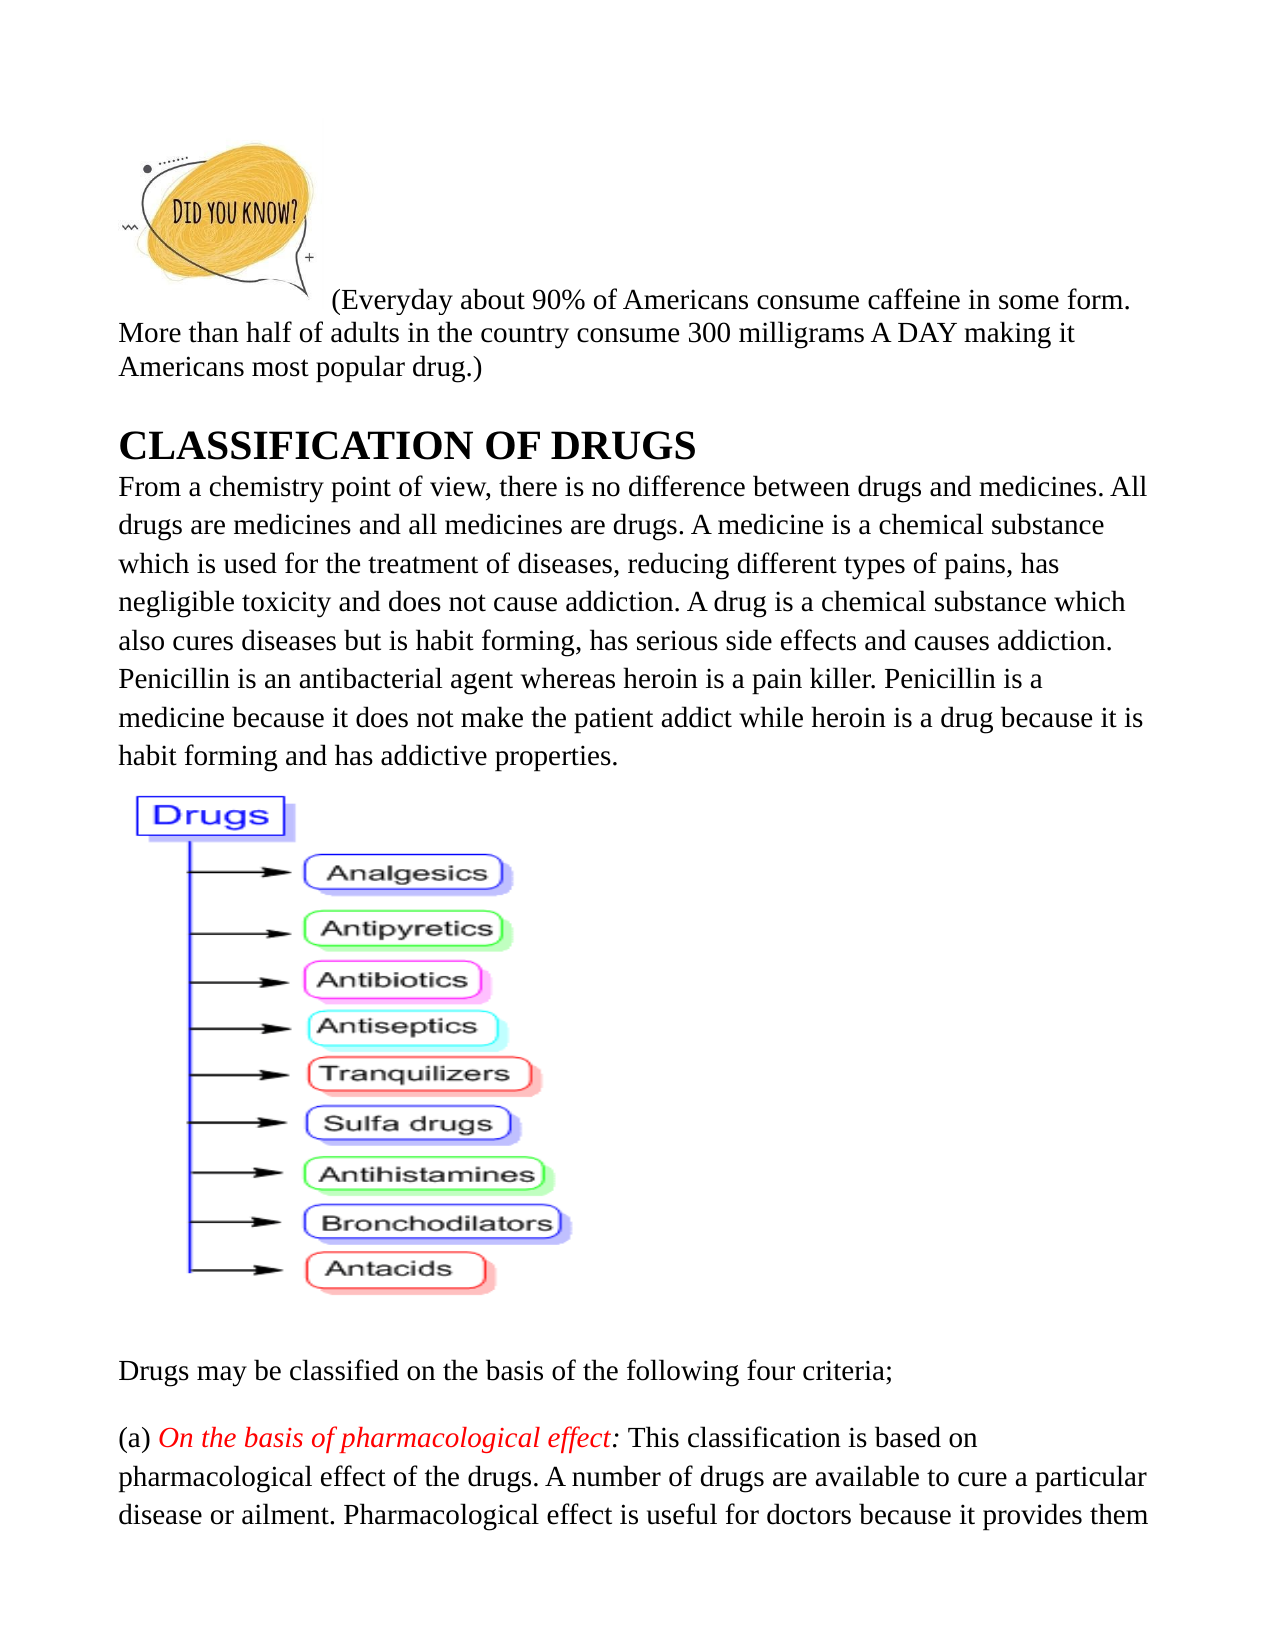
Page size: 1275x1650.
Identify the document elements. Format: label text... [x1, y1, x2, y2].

text (a) On the basis of pharmacological effect: This classification is based on pharmacological effect of the drugs. A number of drugs are available to cure a particular disease or ailment. Pharmacological effect is useful for doctors because it provides them [118, 1420, 1157, 1531]
picture [118, 791, 621, 1308]
text From a chemistry point of view, there is no difference between drugs and medicines. All drugs are medicines and all medicines are drugs. A medicine is a chemical substance which is used for the treatment of diseases, reducing different types of pains, has negligible toxicity and does not cause addiction. A drug is a chemical substance which also cures diseases but is habit forming, has serious side effects and causes addiction. Penicillin is an antibacterial agent whereas heroin is a pain killer. Penicillin is a medicine because it does not make the patient addict while heroin is a drug because it is habit forming and has addictive properties. [118, 469, 1157, 772]
text Drugs may be classified on the basis of the following four criteria; [118, 1353, 1157, 1387]
picture [118, 118, 324, 309]
text (Everyday about 90% of Americans consume caffeine in some form. More than half of adults in the country consume 300 milligrams A DAY making it Americans most popular drug.) [118, 118, 1157, 382]
text CLASSIFICATION OF DRUGS [118, 421, 1157, 469]
